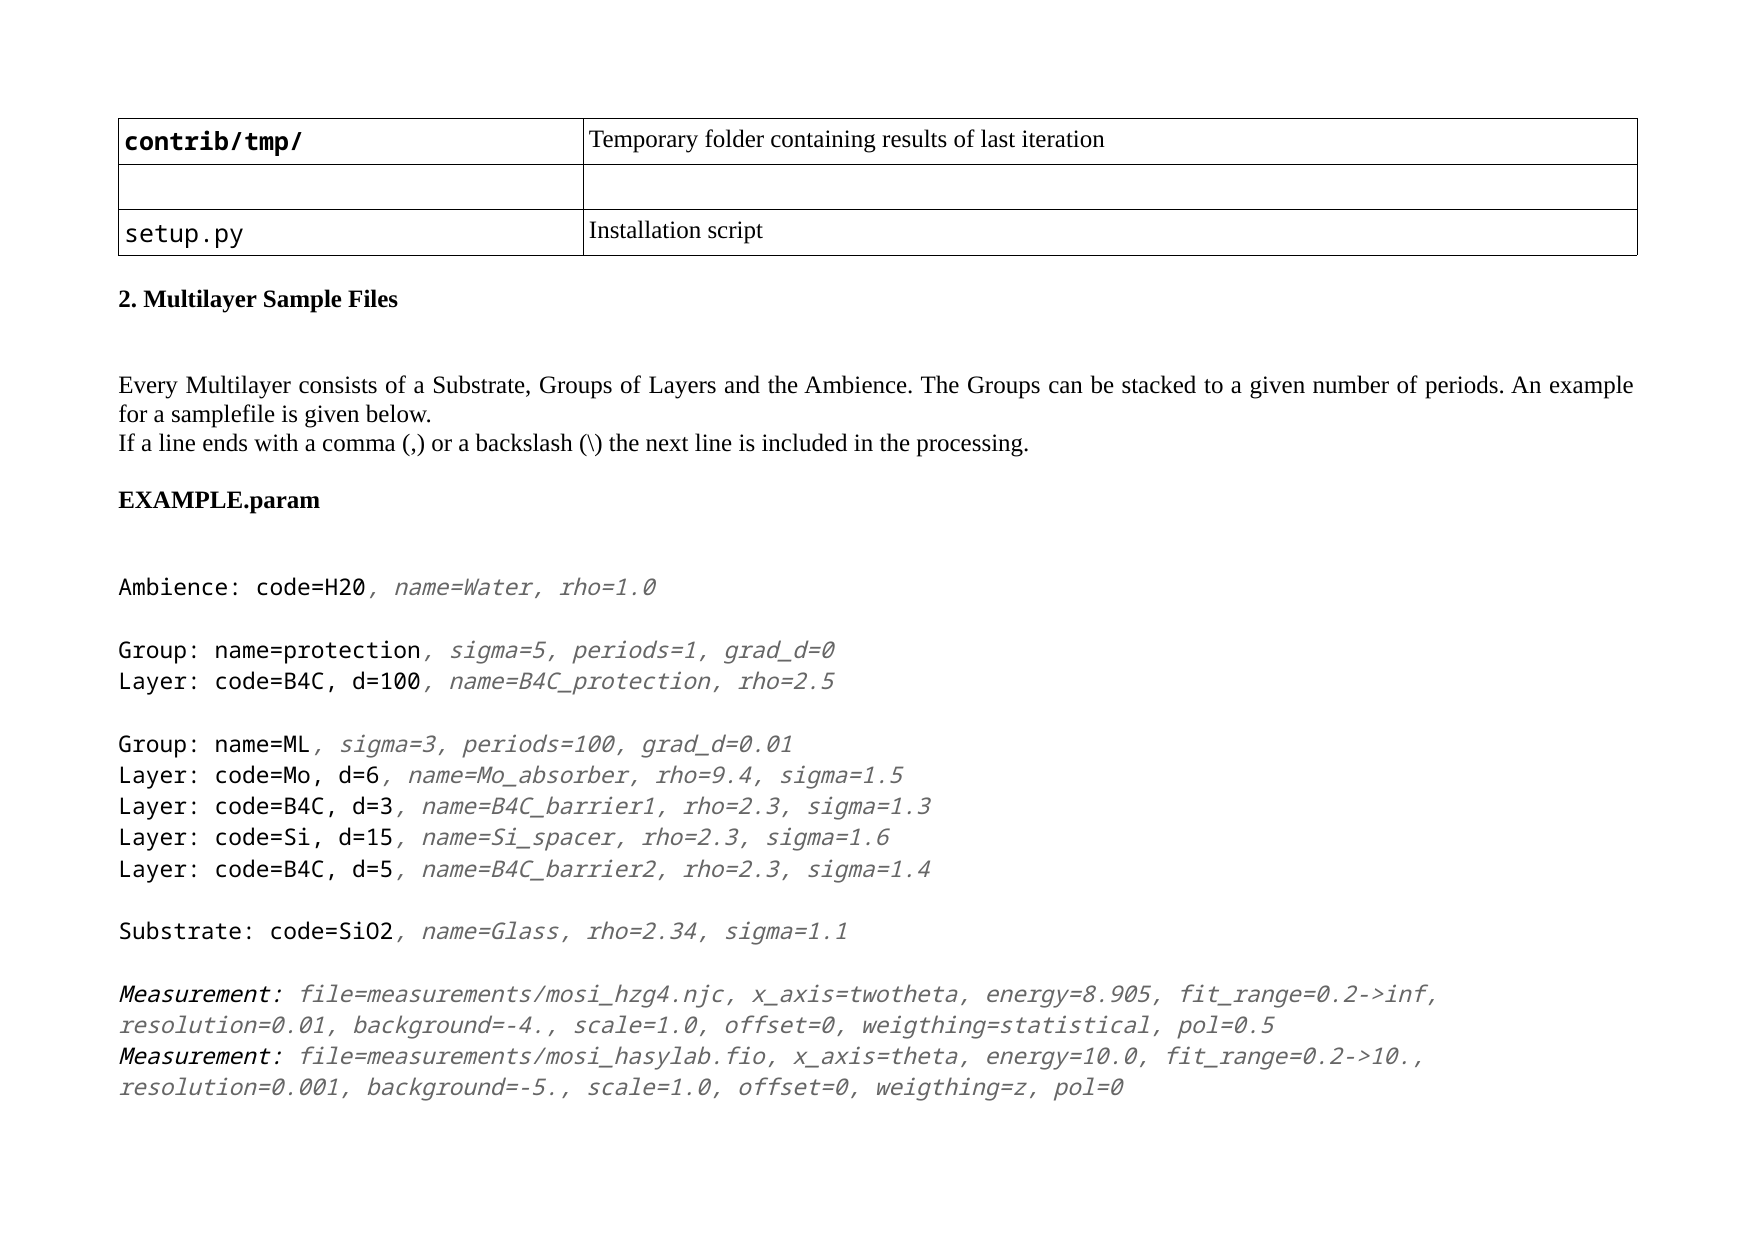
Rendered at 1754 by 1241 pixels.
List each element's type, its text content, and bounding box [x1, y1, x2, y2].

text Every Multilayer consists of a Substrate, Groups of Layers and the Ambience. The Groups can be stacked to a given number of periods. An example for a samplefile is given below. [118, 370, 1636, 428]
table_cell Installation script [584, 210, 1637, 255]
text Layer: code=Mo, d=6, name=Mo_absorber, rho=9.4, sigma=1.5 [118, 759, 1636, 790]
table_cell [119, 165, 583, 209]
text Group: name=protection, sigma=5, periods=1, grad_d=0 [118, 634, 1636, 665]
text Layer: code=Si, d=15, name=Si_spacer, rho=2.3, sigma=1.6 [118, 821, 1636, 853]
text Ambience: code=H20, name=Water, rho=1.0 [118, 571, 1636, 603]
text Substrate: code=SiO2, name=Glass, rho=2.34, sigma=1.1 [118, 915, 1636, 946]
text Layer: code=B4C, d=100, name=B4C_protection, rho=2.5 [118, 665, 1636, 696]
text EXAMPLE.param [118, 485, 1636, 514]
table_cell Temporary folder containing results of last iteration [584, 119, 1637, 164]
table_cell setup.py [119, 210, 583, 255]
text Layer: code=B4C, d=3, name=B4C_barrier1, rho=2.3, sigma=1.3 [118, 790, 1636, 821]
table_cell [584, 165, 1637, 209]
text If a line ends with a comma (,) or a backslash (\) the next line is included in the processing. [118, 428, 1636, 456]
text Group: name=ML, sigma=3, periods=100, grad_d=0.01 [118, 728, 1636, 759]
text Layer: code=B4C, d=5, name=B4C_barrier2, rho=2.3, sigma=1.4 [118, 853, 1636, 884]
table_cell contrib/tmp/ [119, 119, 583, 164]
text Measurement: file=measurements/mosi_hzg4.njc, x_axis=twotheta, energy=8.905, fit_range=0.2->inf, resolution=0.01, background=-4., scale=1.0, offset=0, weigthing=statistical, pol=0.5 [118, 978, 1636, 1040]
text Measurement: file=measurements/mosi_hasylab.fio, x_axis=theta, energy=10.0, fit_range=0.2->10., resolution=0.001, background=-5., scale=1.0, offset=0, weigthing=z, pol=0 [118, 1040, 1636, 1103]
text 2. Multilayer Sample Files [118, 284, 1636, 313]
